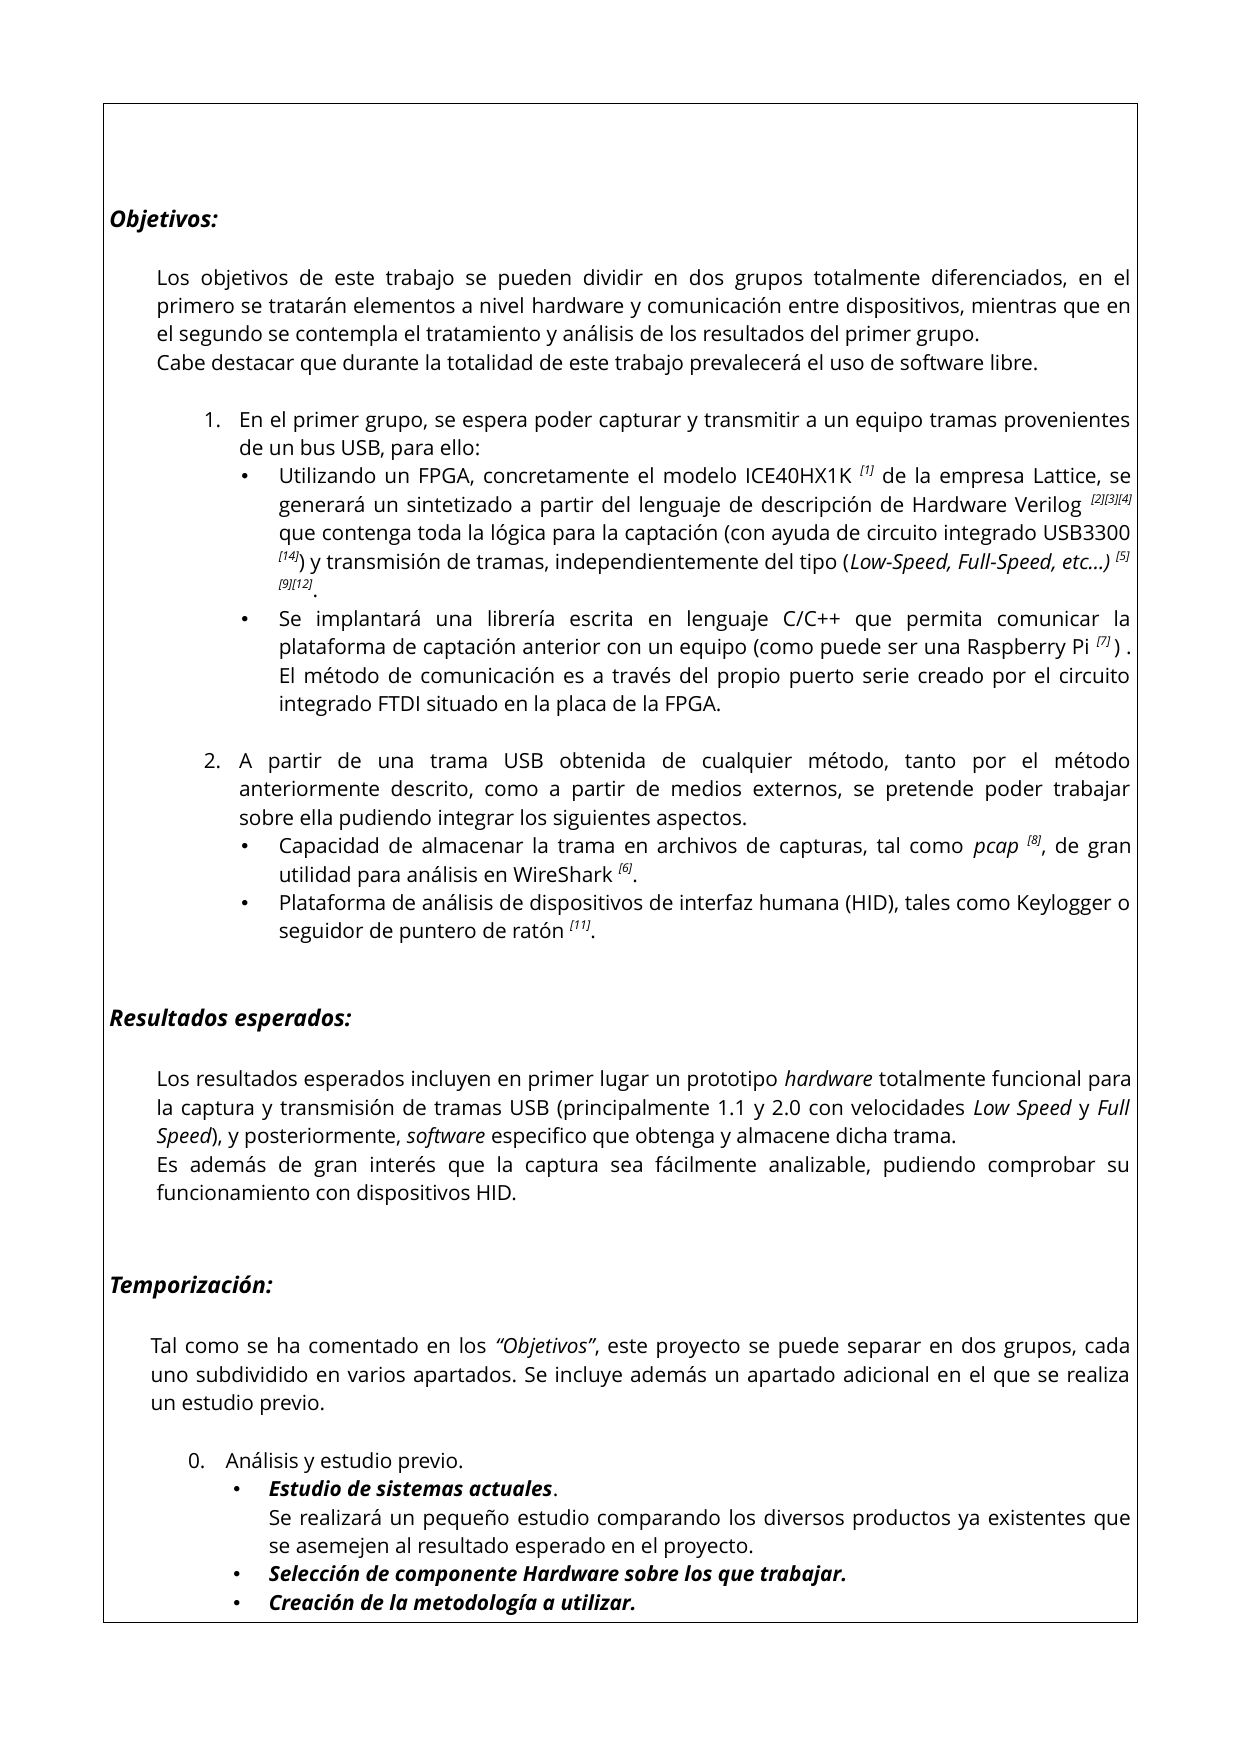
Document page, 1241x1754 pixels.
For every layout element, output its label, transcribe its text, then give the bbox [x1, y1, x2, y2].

table_cell Antecedentes: Desde el momento de su lanzamiento en la última década del siglo pasado, el bus de comunicación USB (Universal Serial Bus) se ha proclamando paulatinamente, tanto en el ámbito industrial como en el comercial, como el bus más conocido y usado. Una de las gran ventajas que trae consigo la implementación de este bus, a parte de la sencillez general en su uso y la amplia disponibilidad de sistemas capaces a los que conectarse, es la gran versatilidad que puede proporcionar, por eso, no es de extrañar que haya surgido un extenso catálogo de aplicaciones, tales como: Dispositivos de interfaz humana, también llamados HID de las siglas inglesas de Human Interface Device. Ejemplos de este tipo son ratones o teclados. Dispositivos de almacenamiento masivo “USB-MSC”. Ejemplos de este tipo son pendrives o adaptadores USB a SATA. Herramientas de adquisición de datos y comunicación. Ejemplos de este tipos son adaptadores de USB a Serie o USB a WiFi. Debido a todo lo anterior, y a la escasez de equipos económicos, sería de gran interés y utilidad disponer un sistema de captación USB, que de forma pasiva y poca invasiva, pueda captar la trama de comunicación que se transmite por el bus, transferirla a un equipo, y posteriormente, analizarla para su uso en depuración, ingeniería inversa o análisis de seguridad. Objetivos: Los objetivos de este trabajo se pueden dividir en dos grupos totalmente diferenciados, en el primero se tratarán elementos a nivel hardware y comunicación entre dispositivos, mientras que en el segundo se contempla el tratamiento y análisis de los resultados del primer grupo. Cabe destacar que durante la totalidad de este trabajo prevalecerá el uso de software libre. En el primer grupo, se espera poder capturar y transmitir a un equipo tramas provenientes de un bus USB, para ello: Utilizando un FPGA, concretamente el modelo ICE40HX1K [1] de la empresa Lattice, se generará un sintetizado a partir del lenguaje de descripción de Hardware Verilog [2][3][4] que contenga toda la lógica para la captación (con ayuda de circuito integrado USB3300 [14]) y transmisión de tramas, independientemente del tipo (Low-Speed, Full-Speed, etc...) [5][9][12]. Se implantará una librería escrita en lenguaje C/C++ que permita comunicar la plataforma de captación anterior con un equipo (como puede ser una Raspberry Pi [7] ) . El método de comunicación es a través del propio puerto serie creado por el circuito integrado FTDI situado en la placa de la FPGA. A partir de una trama USB obtenida de cualquier método, tanto por el método anteriormente descrito, como a partir de medios externos, se pretende poder trabajar sobre ella pudiendo integrar los siguientes aspectos. Capacidad de almacenar la trama en archivos de capturas, tal como pcap [8], de gran utilidad para análisis en WireShark [6]. Plataforma de análisis de dispositivos de interfaz humana (HID), tales como Keylogger o seguidor de puntero de ratón [11]. Resultados esperados: Los resultados esperados incluyen en primer lugar un prototipo hardware totalmente funcional para la captura y transmisión de tramas USB (principalmente 1.1 y 2.0 con velocidades Low Speed y Full Speed), y posteriormente, software especifico que obtenga y almacene dicha trama. Es además de gran interés que la captura sea fácilmente analizable, pudiendo comprobar su funcionamiento con dispositivos HID. Temporización: Tal como se ha comentado en los “Objetivos”, este proyecto se puede separar en dos grupos, cada uno subdividido en varios apartados. Se incluye además un apartado adicional en el que se realiza un estudio previo. Análisis y estudio previo. Estudio de sistemas actuales. Se realizará un pequeño estudio comparando los diversos productos ya existentes que se asemejen al resultado esperado en el proyecto. Selección de componente Hardware sobre los que trabajar. Creación de la metodología a utilizar. Captura y transmisión. Diseño de método de transmisión de la trama a un equipo. Para poder llevar un control adecuado, se necesita en primer lugar poder implementar una transmisión serie básica de información entre la FPGA y el equipo de análisis. Este método de comunicación se prevé que se implemente en dos semanas, pudiendo añadir pequeñas funcionalidades en el transcurso del siguiente apartado según se necesite. Desarrollo en la FPGA de un módulo capaz de comunicarse a través del protocolo ULPI. Utilizando una FPGA, concretamente una de la familia ICE40[1] del fabricante Lattice, y junto al circuito integrado USB3300[14] del fabricante Microchip, se pretende desarrollar un sistema capaz de comunicarse (lectura y escritura de registros, y recepción de datos USB) con el integrado USB3300. Este apartado se puede considerar como el de mayor carga en este grupo, por eso, se plantea un periodo de realización de dos meses. Implementación básica del método de captura del bus USB. A partir del resultado obtenido en el punto anterior, se finaliza el desarrollo en la FPGA con los módulos capaces de leer y almacenar temporalmente la trama obtenida a través del bus ULPI. Se prevé una duración de un mes y medio. Pruebas de funcionamiento. En todas las etapas de desarrollado, se realizarán pruebas que aseguren un buen funcionamiento del sistema final. En total se pretende trabajar en este grupo un total de cuatro meses. Procesado de la trama. Librería que permita obtener y utilizar la trama transmitida según el grupo anterior. Al depender este apartado del grupo anterior, se dispone de una gran cantidad de recursos comunes ya realizados, por lo que se prevé una duración de una semana en la que depurar, mejorar y limpiar el código anterior. Utilizando la librería del apartado anterior, ampliarla para poder guardar la trama en un archivo de fácil utilización, como puede ser PCAP. Existe multitud de recursos y librería útiles[13][15] desde los que partir, por tanto, no se plantea un extenso periodo para el desarrollo de este apartado, pudiendo ser este de dos semanas. Caso practico de análisis de dispositivo USB HID [10][11]. Utilizando todos los resultados anteriores, se realizará un caso practico de funcionamiento, capturando y analizando un dispositivo HID. Se prevé una duración de una semana. En total se pretende trabajar en este grupo un total de un mes. A parte del tiempo anteriormente utilizado, también se prevé utilizar un mes y medio para la redacción del documento final, así como todos los recursos y ayudas necesarios para ello. En la siguiente tabla se muestra una distribución temporal más detallada Bibliografía: ICE40 LP/HX Family Data Sheet - Lattice Semiconductor – Marzo 2017 (Versión 3.3) - http://www.latticesemi.com/view_document?document_id=49312 Lattice ICE Technology Library - Lattice Semiconductor - Marzo 2015 (Versión 2.9) - http://www.latticesemi.com/~/media/LatticeSemi/Documents/TechnicalBriefs/SBTICETechnologyLibrary201504.pdf Tutorial de FPGA utilizando lenguaje descriptivo Verilog - Juan Gonzalez-Gomez (Obijuan) – Noviembre 2015 - https://github.com/Obijuan/open-fpga-verilog-tutorial/wiki Verilog HDL Quick Reference Guide - Stuart Sutherland – 2001 - http://sutherland-hdl.com/pdfs/verilog_2001_ref_guide.pdf USB made simple - MQP Electronics Ltd – 2008 - http://www.usbmadesimple.co.uk/ Adding a basic dissector - Ulf Lamping, Luis E. Garcia Ontanon, Graham Bloice – diciembre 2014 (revisión 1.1) - https://www.wireshark.org/docs/wsdg_html_chunked/ChDissectAdd.html Introducción a Raspberry Pi - Francisco Moya Fernández – Enero 2017 - https://franciscomoya.gitbooks.io/taller-de-raspberry-pi/content/es/index.html PCAP next generation file format specification - M. Tuexen, Ed., Muenster Univ. of Appl. Sciences, F. Risso, Politecnico di Torino, J. Bongertz, Airbus DS CyberSecurity, G. Combs, Wireshark, G. Harris – 2017 - https://github.com/pcapng/pcapng USB Complete (2nd Edition) – Jan Axelson – 2004 Device Class Definition for Human Interface Devices (HID) V1.11- USB Implementers Forum, Inc. - Junio 2001 - http://www.usb.org/developers/hidpage/HID1_11.pdf USB-based attacks - Nir Nissim,Ran Yahalom,Yuval Elovici - 2017 - https://doi.org/10.1016/j.cose.2017.08.002 USB in a nutshell - Craig Peacock – 2010 - http://www.beyondlogic.org/usbnutshell/usb1.shtml Awesome pcaptools - caesar0301 - 2015 - https://github.com/caesar0301/awesome-pcaptools USB3300 USB PHY IC Data Sheet – Microchip Technology Inc. - Enero 2013 (Rev. 1.1) - http://ww1.microchip.com/downloads/en/DeviceDoc/00001783C.pdf PCAP reference manual - The Tcpdump Group – Julio 2018 - https://www.tcpdump.org/manpages/pcap.3pcap.html [104, 104, 1137, 1622]
